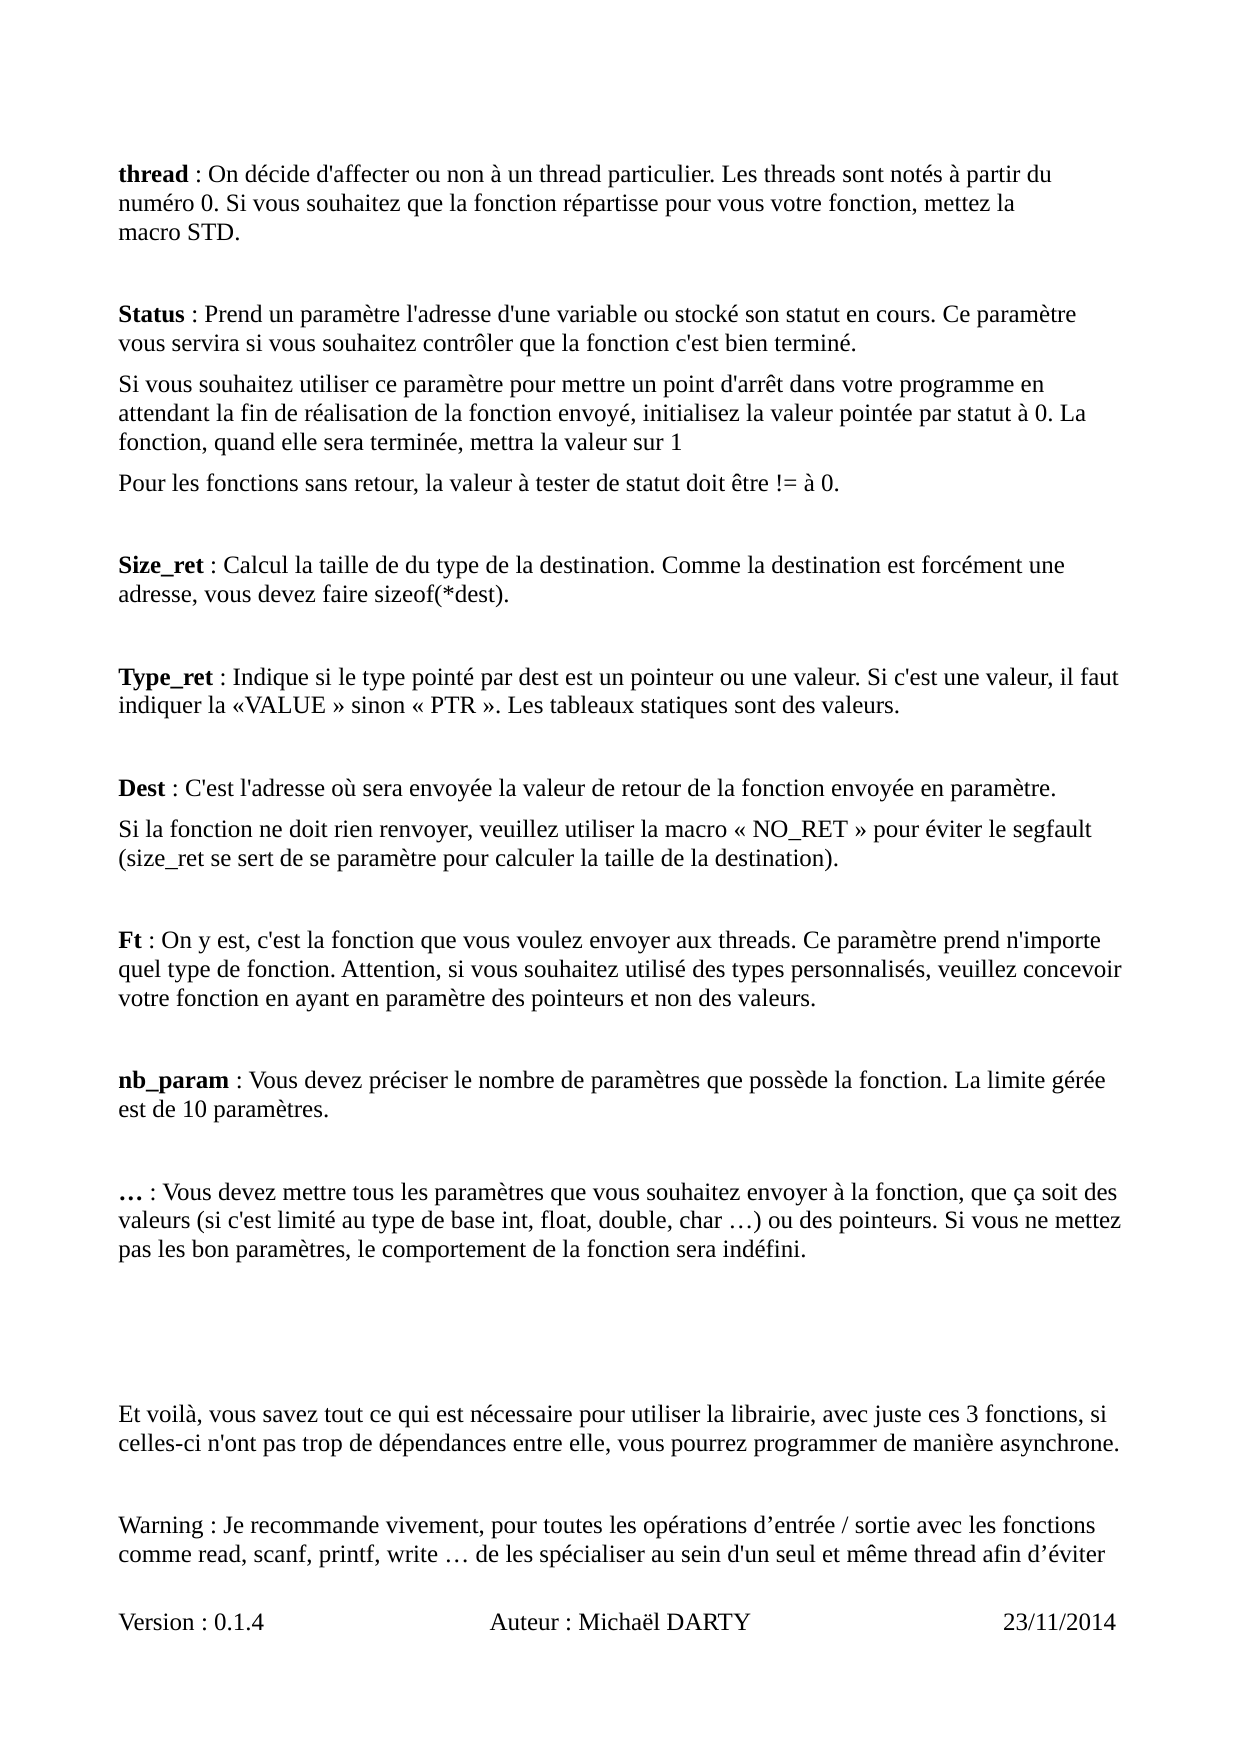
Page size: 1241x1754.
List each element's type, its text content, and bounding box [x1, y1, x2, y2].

text Status : Prend un paramètre l'adresse d'une variable ou stocké son statut en cours. Ce paramètre vous servira si vous souhaitez contrôler que la fonction c'est bien terminé. [118, 299, 1122, 357]
text nb_param : Vous devez préciser le nombre de paramètres que possède la fonction. La limite gérée est de 10 paramètres. [118, 1066, 1122, 1123]
text Type_ret : Indique si le type pointé par dest est un pointeur ou une valeur. Si c'est une valeur, il faut indiquer la «VALUE » sinon « PTR ». Les tableaux statiques sont des valeurs. [118, 662, 1122, 719]
text thread : On décide d'affecter ou non à un thread particulier. Les threads sont notés à partir du numéro 0. Si vous souhaitez que la fonction répartisse pour vous votre fonction, mettez la macro STD. [118, 159, 1122, 246]
text Si vous souhaitez utiliser ce paramètre pour mettre un point d'arrêt dans votre programme en attendant la fin de réalisation de la fonction envoyé, initialisez la valeur pointée par statut à 0. La fonction, quand elle sera terminée, mettra la valeur sur 1 [118, 369, 1122, 456]
text Dest : C'est l'adresse où sera envoyée la valeur de retour de la fonction envoyée en paramètre. [118, 773, 1122, 802]
text … : Vous devez mettre tous les paramètres que vous souhaitez envoyer à la fonction, que ça soit des valeurs (si c'est limité au type de base int, float, double, char …) ou des pointeurs. Si vous ne mettez pas les bon paramètres, le comportement de la fonction sera indéfini. [118, 1177, 1122, 1263]
text Si la fonction ne doit rien renvoyer, veuillez utiliser la macro « NO_RET » pour éviter le segfault (size_ret se sert de se paramètre pour calculer la taille de la destination). [118, 814, 1122, 872]
text Pour les fonctions sans retour, la valeur à tester de statut doit être != à 0. [118, 468, 1122, 497]
text Et voilà, vous savez tout ce qui est nécessaire pour utiliser la librairie, avec juste ces 3 fonctions, si celles-ci n'ont pas trop de dépendances entre elle, vous pourrez programmer de manière asynchrone. [118, 1399, 1122, 1457]
text Size_ret : Calcul la taille de du type de la destination. Comme la destination est forcément une adresse, vous devez faire sizeof(*dest). [118, 551, 1122, 608]
text Warning : Je recommande vivement, pour toutes les opérations d’entrée / sortie avec les fonctions comme read, scanf, printf, write … de les spécialiser au sein d'un seul et même thread afin d’éviter [118, 1511, 1122, 1568]
text Ft : On y est, c'est la fonction que vous voulez envoyer aux threads. Ce paramètre prend n'importe quel type de fonction. Attention, si vous souhaitez utilisé des types personnalisés, veuillez concevoir votre fonction en ayant en paramètre des pointeurs et non des valeurs. [118, 926, 1122, 1012]
